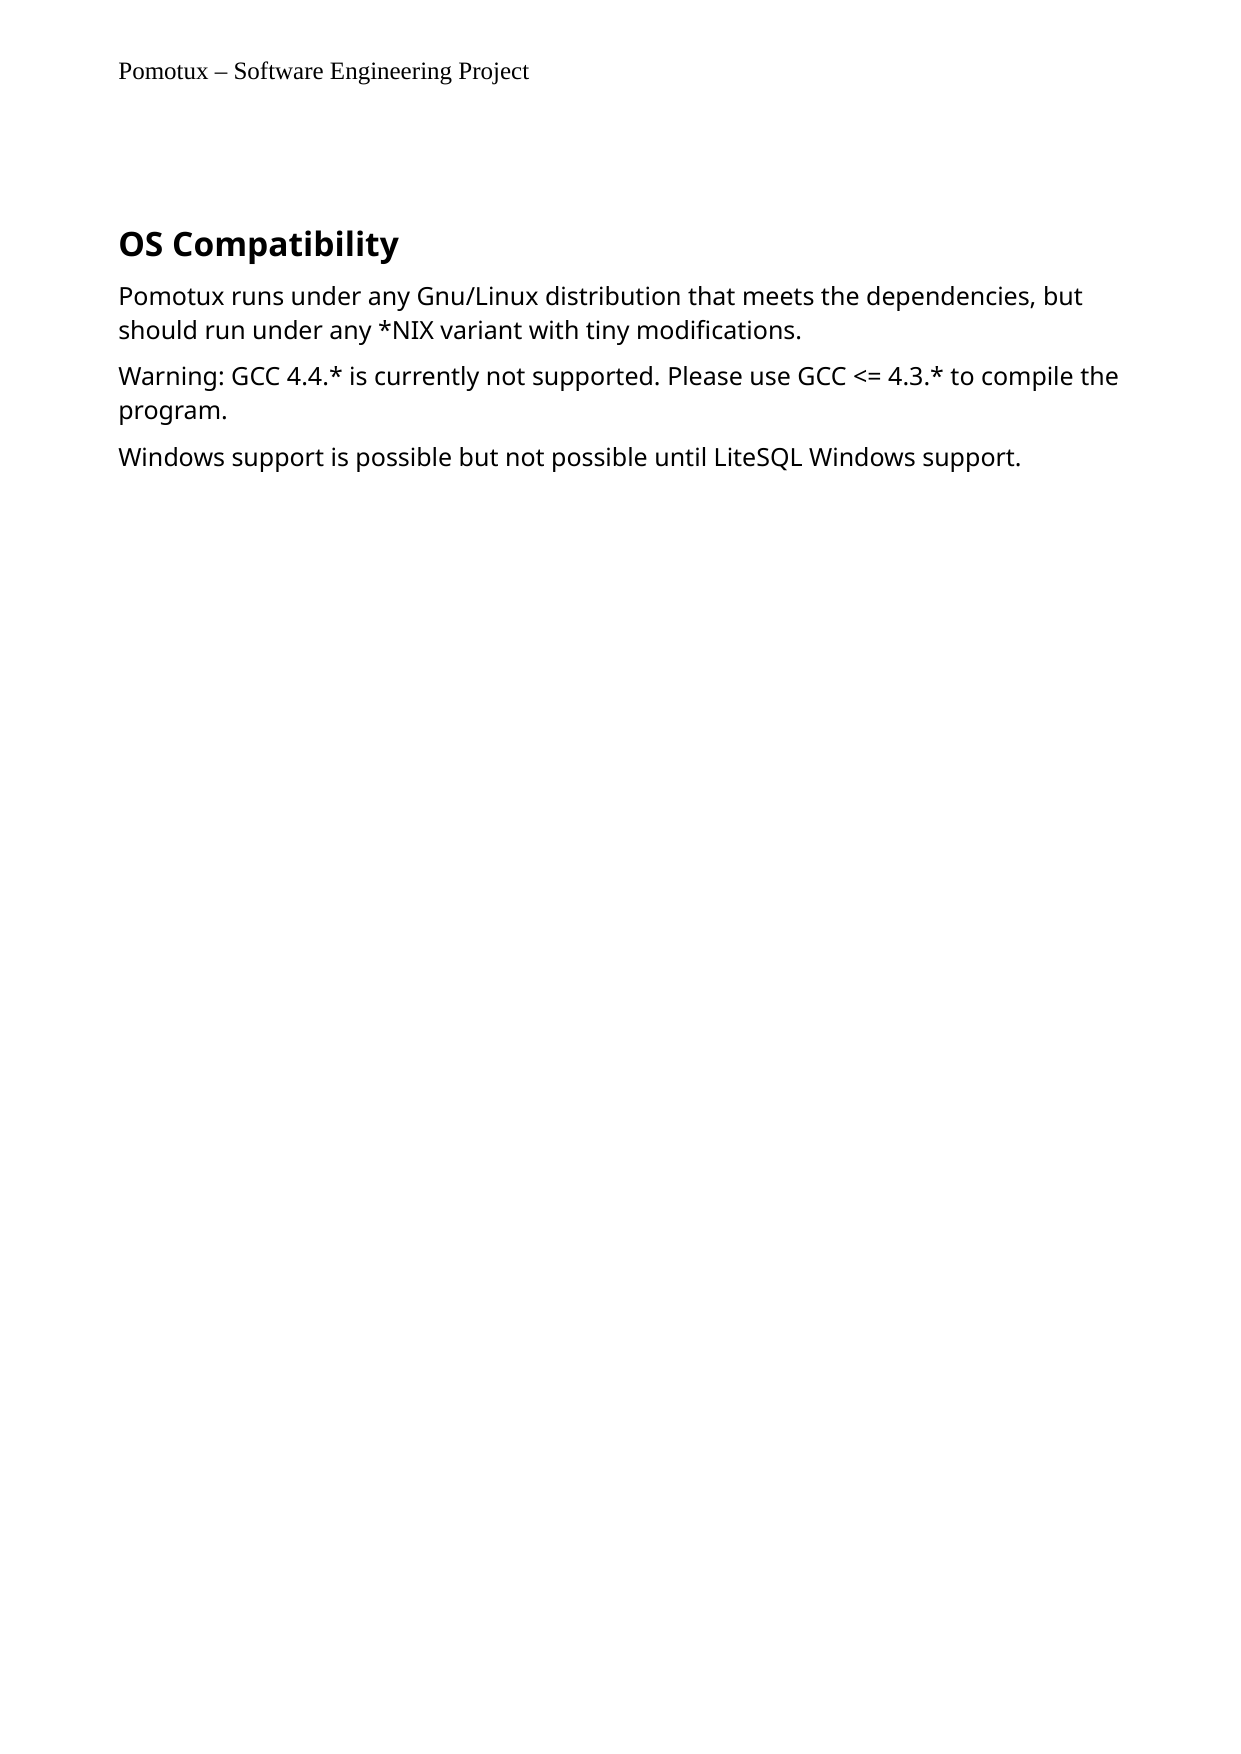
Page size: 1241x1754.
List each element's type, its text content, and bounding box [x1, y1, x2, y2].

text Windows support is possible but not possible until LiteSQL Windows support. [118, 439, 1122, 474]
text Warning: GCC 4.4.* is currently not supported. Please use GCC <= 4.3.* to compile the program. [118, 359, 1122, 427]
subtitle OS Compatibility [118, 220, 1122, 266]
text Pomotux runs under any Gnu/Linux distribution that meets the dependencies, but should run under any *NIX variant with tiny modifications. [118, 278, 1122, 346]
